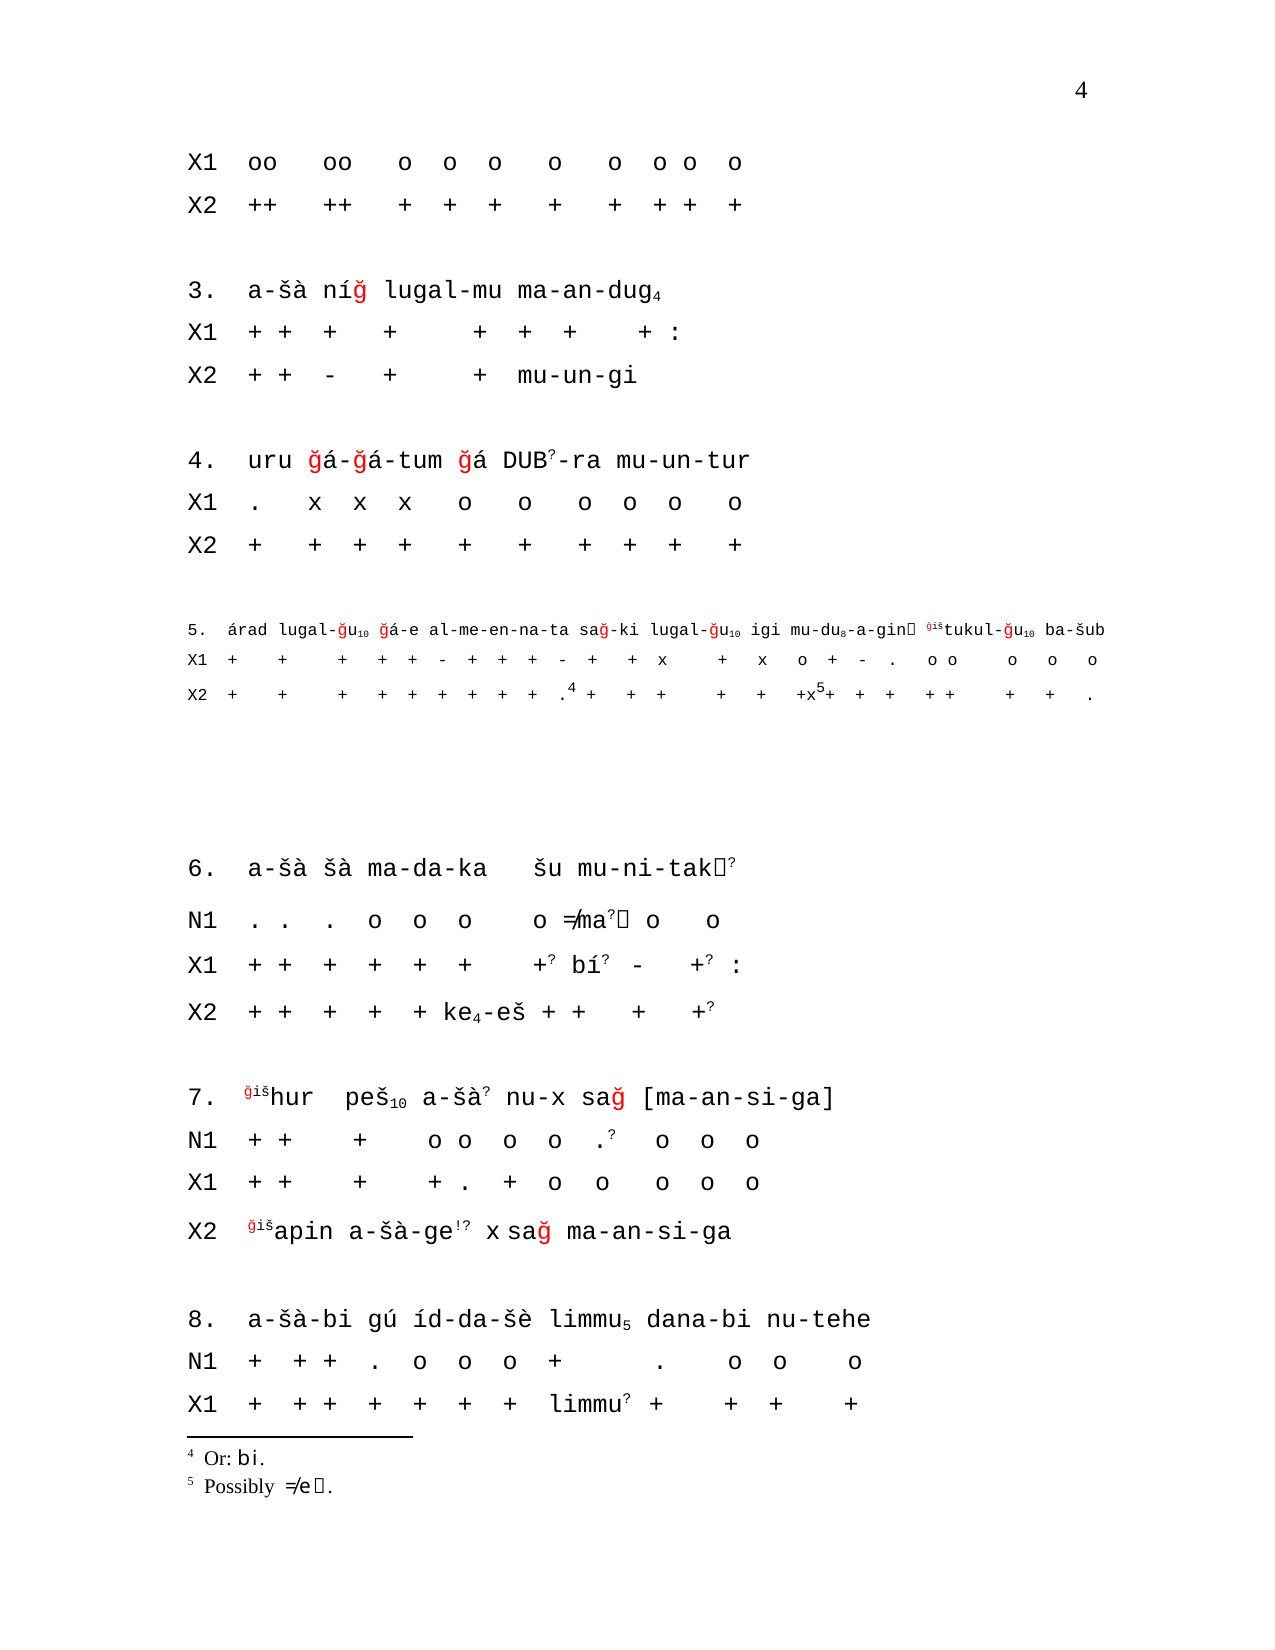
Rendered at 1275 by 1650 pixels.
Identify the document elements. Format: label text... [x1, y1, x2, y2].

text X1 . x x x o o o o o o [187, 490, 1087, 518]
text 5. árad lugal-ğu10 ğá-e al-me-en-na-ta sağ-ki lugal-ğu10 igi mu-du8-a-gin ğištukul-ğu10 ba-šub [187, 617, 1237, 640]
text X2 + + - + + mu-un-gi [187, 362, 1087, 391]
text N1 . . . o o o o ≠ma? o o [187, 901, 1087, 936]
text X1 + + + + + + + + : [187, 320, 1087, 348]
text X1 + + + + + + +? bí? - +? : [187, 953, 1087, 981]
text N1 + + + o o o o .? o o o [187, 1127, 1087, 1156]
text X1 + + + + . + o o o o o [187, 1170, 1087, 1198]
text Or: bi. [187, 1443, 1087, 1472]
text X2 ğišapin a-šà-ge!? x sağ ma-an-si-ga [187, 1212, 1087, 1247]
text X2 + + + + + + + + + + [187, 532, 1087, 561]
text X2 + + + + + + + + + . + + + + + +x+ + + + + + + . [187, 680, 1237, 708]
text 6. a-šà šà ma-da-ka šu mu-ni-tak? [187, 850, 1087, 884]
text X1 + + + + + - + + + - + + x + x o + - . o o o o o [187, 652, 1237, 671]
text Possibly ≠e. [187, 1472, 1087, 1500]
text X1 oo oo o o o o o o o o [187, 150, 1087, 178]
text 4. uru ğá-ğá-tum ğá DUB?-ra mu-un-tur [187, 447, 1087, 476]
text X2 + + + + + ke4-eš + + + +? [187, 1000, 1087, 1028]
text 7. ğišhur peš10 a-šà? nu-x sağ [ma-an-si-ga] [187, 1085, 1087, 1113]
text 8. a-šà-bi gú íd-da-šè limmu5 dana-bi nu-tehe [187, 1306, 1087, 1334]
text X1 + + + + + + + limmu? + + + + [187, 1391, 1087, 1419]
text X2 ++ ++ + + + + + + + + [187, 192, 1087, 221]
text 3. a-šà níğ lugal-mu ma-an-dug4 [187, 277, 1087, 306]
text N1 + + + . o o o + . o o o [187, 1349, 1087, 1377]
